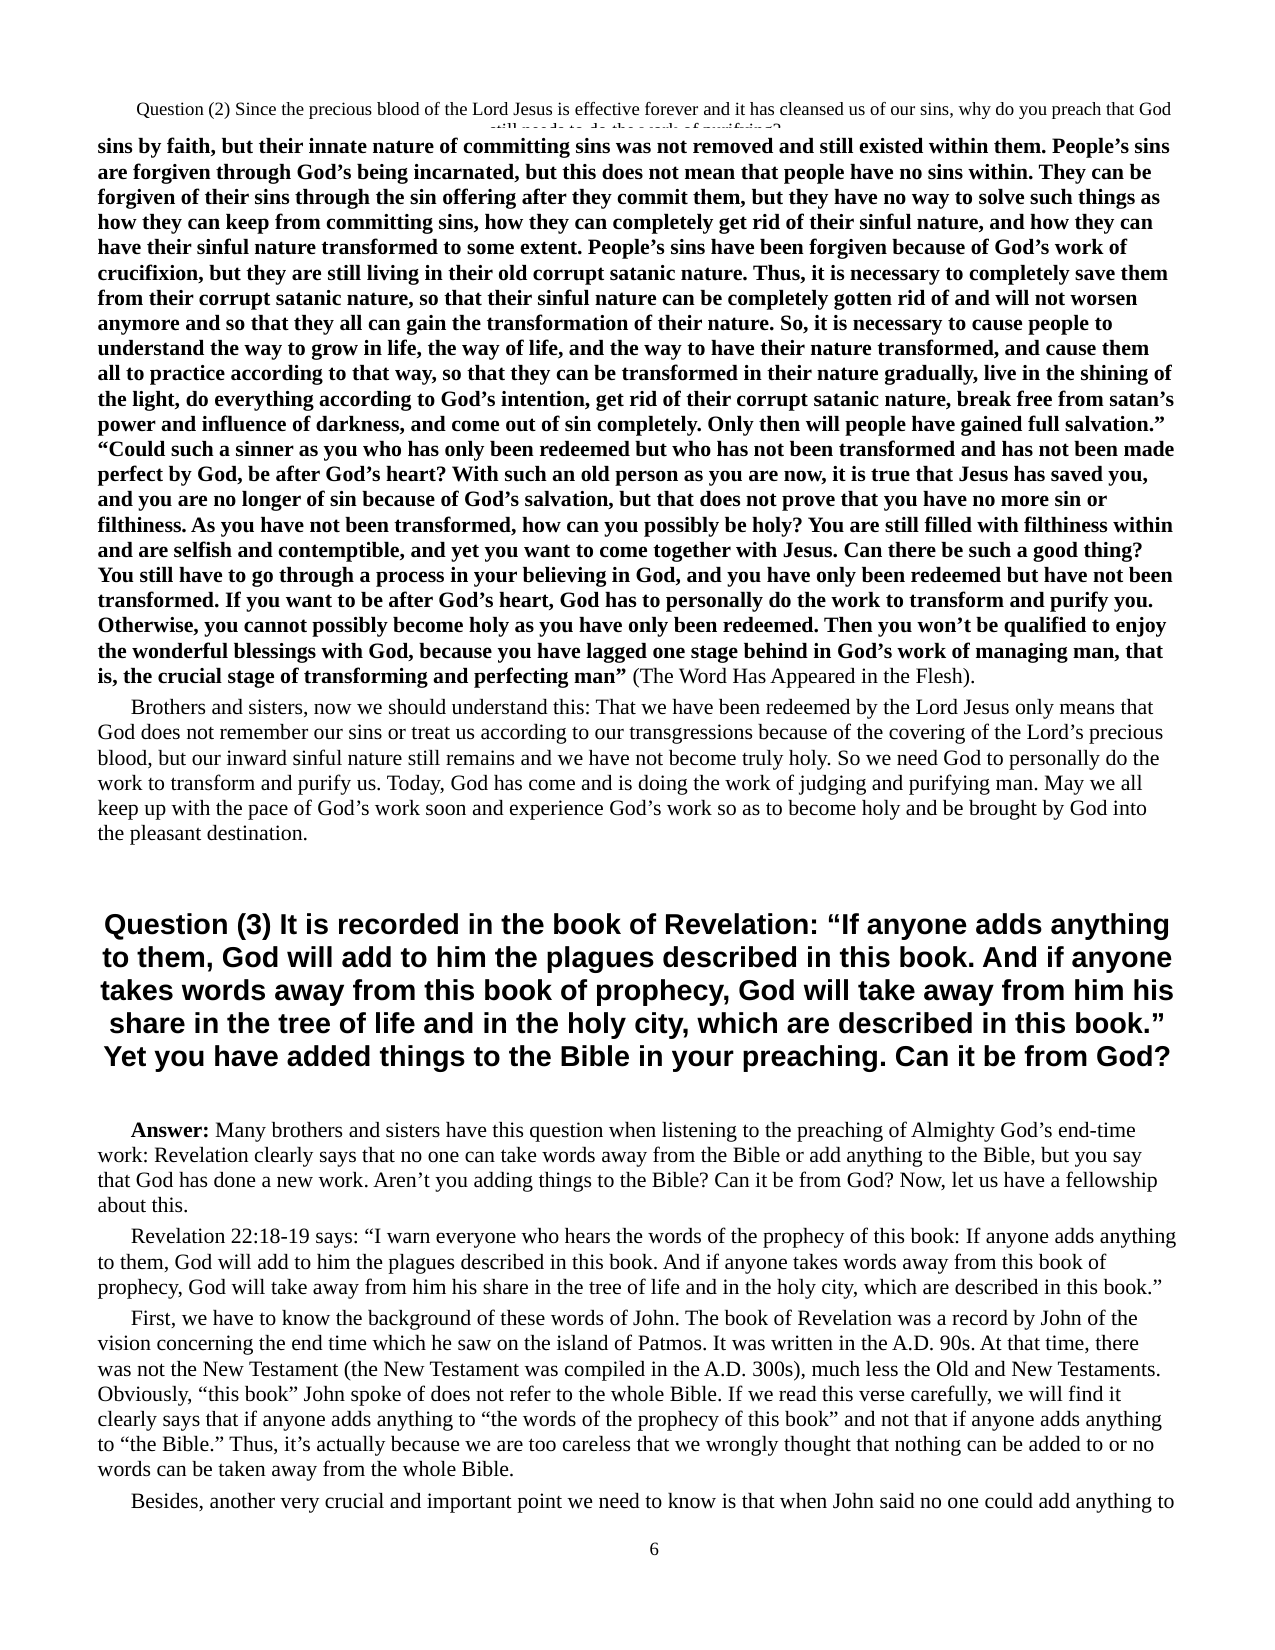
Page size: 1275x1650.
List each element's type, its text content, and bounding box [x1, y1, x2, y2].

text Besides, another very crucial and important point we need to know is that when John said no one could add anything to [97, 1488, 1177, 1513]
text Answer: Many brothers and sisters have this question when listening to the preaching of Almighty God’s end-time work: Revelation clearly says that no one can take words away from the Bible or add anything to the Bible, but you say that God has done a new work. Aren’t you adding things to the Bible? Can it be from God? Now, let us have a fellowship about this. [97, 1117, 1177, 1217]
text Brothers and sisters, now we should understand this: That we have been redeemed by the Lord Jesus only means that God does not remember our sins or treat us according to our transgressions because of the covering of the Lord’s precious blood, but our inward sinful nature still remains and we have not become truly holy. So we need God to personally do the work to transform and purify us. Today, God has come and is doing the work of judging and purifying man. May we all keep up with the pace of God’s work soon and experience God’s work so as to become holy and be brought by God into the pleasant destination. [97, 694, 1177, 845]
text First, we have to know the background of these words of John. The book of Revelation was a record by John of the vision concerning the end time which he saw on the island of Patmos. It was written in the A.D. 90s. At that time, there was not the New Testament (the New Testament was compiled in the A.D. 300s), much less the Old and New Testaments. Obviously, “this book” John spoke of does not refer to the whole Bible. If we read this verse carefully, we will find it clearly says that if anyone adds anything to “the words of the prophecy of this book” and not that if anyone adds anything to “the Bible.” Thus, it’s actually because we are too careless that we wrongly thought that nothing can be added to or no words can be taken away from the whole Bible. [97, 1305, 1177, 1482]
subtitle Question (3) It is recorded in the book of Revelation: “If anyone adds anything to them, God will add to him the plagues described in this book. And if anyone takes words away from this book of prophecy, God will take away from him his share in the tree of life and in the holy city, which are described in this book.” Yet you have added things to the Bible in your preaching. Can it be from God? [97, 908, 1177, 1073]
text sins by faith, but their innate nature of committing sins was not removed and still existed within them. People’s sins are forgiven through God’s being incarnated, but this does not mean that people have no sins within. They can be forgiven of their sins through the sin offering after they commit them, but they have no way to solve such things as how they can keep from committing sins, how they can completely get rid of their sinful nature, and how they can have their sinful nature transformed to some extent. People’s sins have been forgiven because of God’s work of crucifixion, but they are still living in their old corrupt satanic nature. Thus, it is necessary to completely save them from their corrupt satanic nature, so that their sinful nature can be completely gotten rid of and will not worsen anymore and so that they all can gain the transformation of their nature. So, it is necessary to cause people to understand the way to grow in life, the way of life, and the way to have their nature transformed, and cause them all to practice according to that way, so that they can be transformed in their nature gradually, live in the shining of the light, do everything according to God’s intention, get rid of their corrupt satanic nature, break free from satan’s power and influence of darkness, and come out of sin completely. Only then will people have gained full salvation.” “Could such a sinner as you who has only been redeemed but who has not been transformed and has not been made perfect by God, be after God’s heart? With such an old person as you are now, it is true that Jesus has saved you, and you are no longer of sin because of God’s salvation, but that does not prove that you have no more sin or filthiness. As you have not been transformed, how can you possibly be holy? You are still filled with filthiness within and are selfish and contemptible, and yet you want to come together with Jesus. Can there be such a good thing? You still have to go through a process in your believing in God, and you have only been redeemed but have not been transformed. If you want to be after God’s heart, God has to personally do the work to transform and purify you. Otherwise, you cannot possibly become holy as you have only been redeemed. Then you won’t be qualified to enjoy the wonderful blessings with God, because you have lagged one stage behind in God’s work of managing man, that is, the crucial stage of transforming and perfecting man” (The Word Has Appeared in the Flesh). [97, 133, 1177, 688]
text Revelation 22:18-19 says: “I warn everyone who hears the words of the prophecy of this book: If anyone adds anything to them, God will add to him the plagues described in this book. And if anyone takes words away from this book of prophecy, God will take away from him his share in the tree of life and in the holy city, which are described in this book.” [97, 1223, 1177, 1299]
